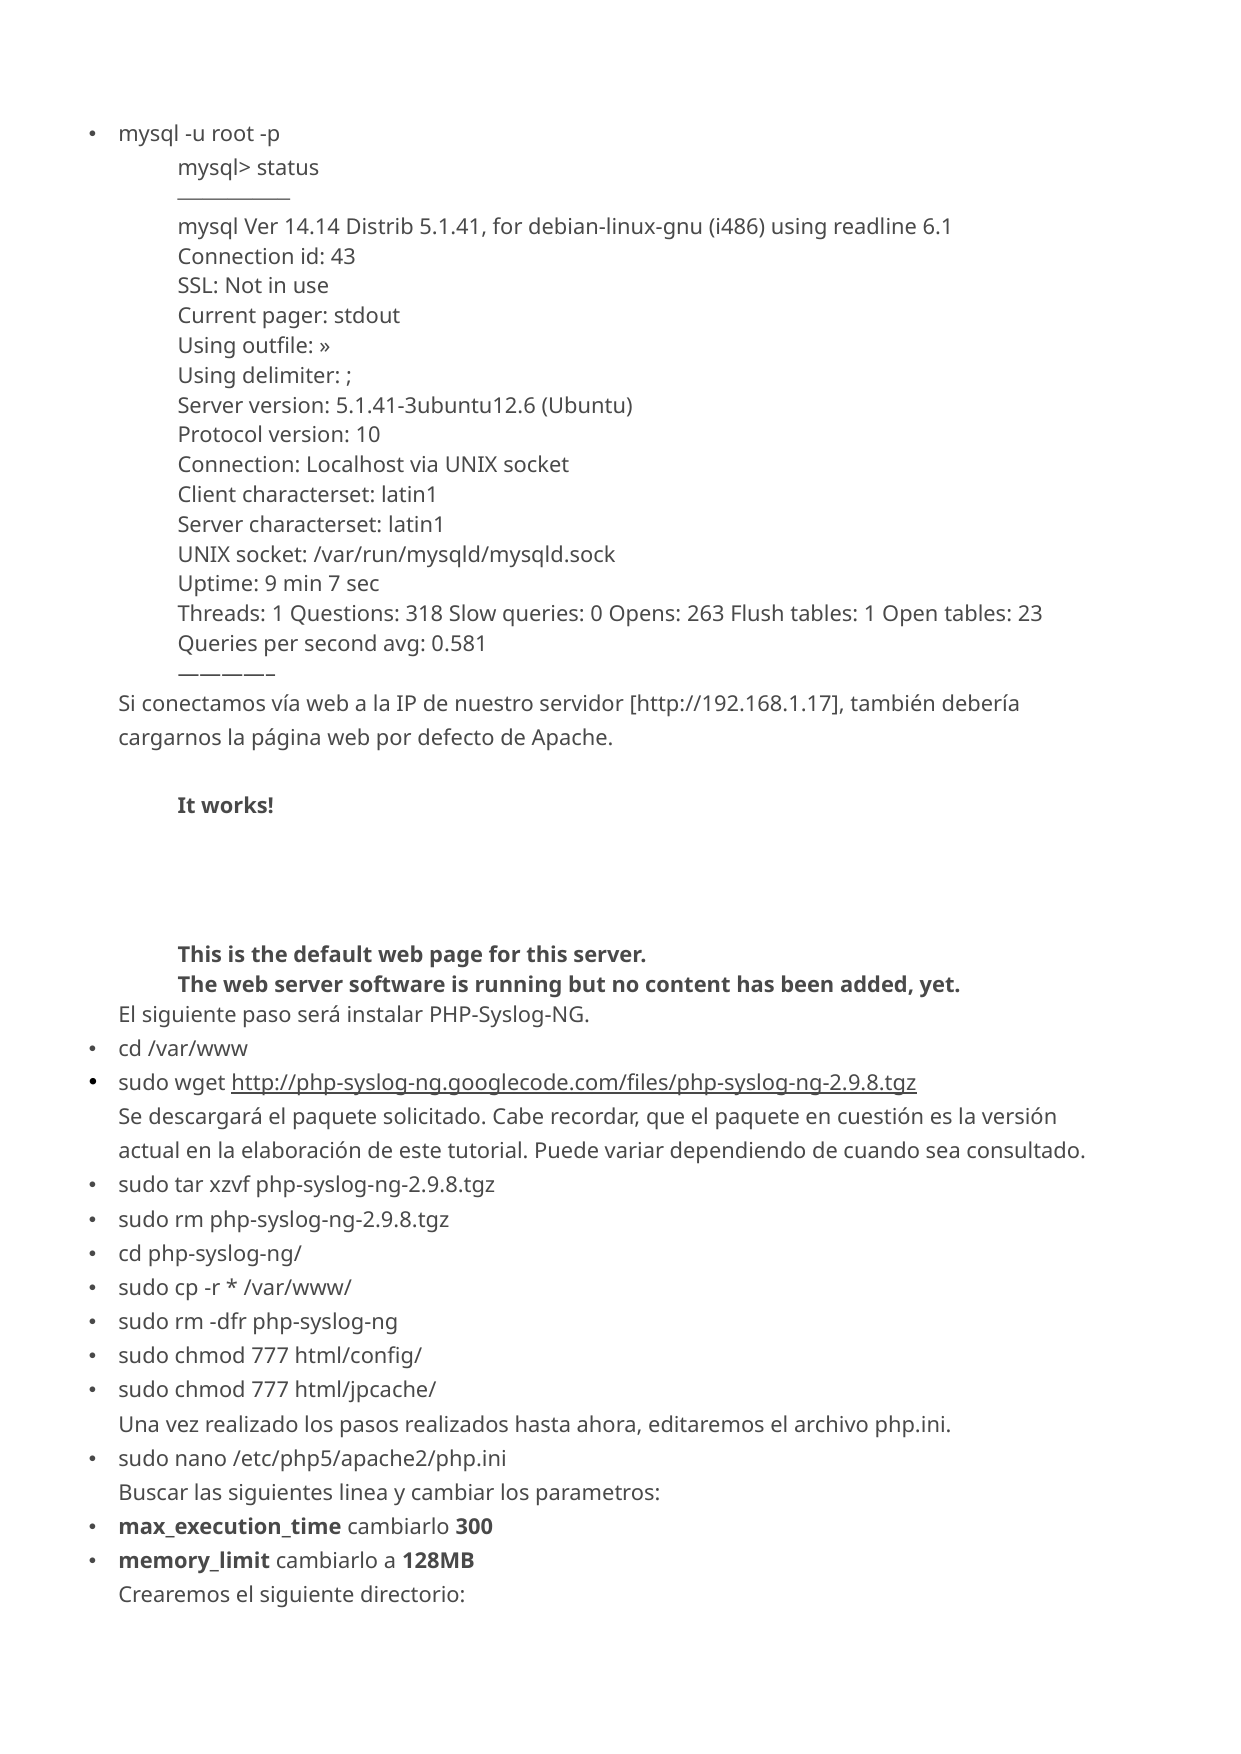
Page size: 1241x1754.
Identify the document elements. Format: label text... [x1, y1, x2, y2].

list sudo nano /etc/php5/apache2/php.ini [118, 1443, 1122, 1472]
list sudo wget http://php-syslog-ng.googlecode.com/files/php-syslog-ng-2.9.8.tgz [118, 1067, 1122, 1097]
text Se descargará el paquete solicitado. Cabe recordar, que el paquete en cuestión es la versión actual en la elaboración de este tutorial. Puede variar dependiendo de cuando sea consultado. [118, 1101, 1122, 1165]
list cd php-syslog-ng/ [118, 1238, 1122, 1267]
list memory_limit cambiarlo a 128MB [118, 1545, 1122, 1575]
list cd /var/www [118, 1033, 1122, 1062]
list mysql -u root -p [118, 118, 1122, 148]
list sudo rm -dfr php-syslog-ng [118, 1306, 1122, 1336]
text ————– mysql Ver 14.14 Distrib 5.1.41, for debian-linux-gnu (i486) using readline 6.1 Connection id: 43 SSL: Not in use Current pager: stdout Using outfile: » Using delimiter: ; Server version: 5.1.41-3ubuntu12.6 (Ubuntu) Protocol version: 10 Connection: Localhost via UNIX socket Client characterset: latin1 Server characterset: latin1 UNIX socket: /var/run/mysqld/mysqld.sock Uptime: 9 min 7 sec Threads: 1 Questions: 318 Slow queries: 0 Opens: 263 Flush tables: 1 Open tables: 23 Queries per second avg: 0.581 ————– [177, 182, 1063, 687]
text It works! This is the default web page for this server. The web server software is running but no content has been added, yet. [177, 790, 1063, 998]
list sudo chmod 777 html/config/ [118, 1340, 1122, 1370]
text Una vez realizado los pasos realizados hasta ahora, editaremos el archivo php.ini. [118, 1408, 1122, 1438]
text Crearemos el siguiente directorio: [118, 1579, 1122, 1609]
list sudo cp -r * /var/www/ [118, 1272, 1122, 1302]
list sudo rm php-syslog-ng-2.9.8.tgz [118, 1203, 1122, 1233]
text Si conectamos vía web a la IP de nuestro servidor [http://192.168.1.17], también debería cargarnos la página web por defecto de Apache. [118, 687, 1122, 786]
list max_execution_time cambiarlo 300 [118, 1511, 1122, 1541]
list sudo tar xzvf php-syslog-ng-2.9.8.tgz [118, 1169, 1122, 1199]
list sudo chmod 777 html/jpcache/ [118, 1374, 1122, 1404]
text Buscar las siguientes linea y cambiar los parametros: [118, 1477, 1122, 1507]
text mysql> status [177, 152, 1063, 182]
text El siguiente paso será instalar PHP-Syslog-NG. [118, 998, 1122, 1028]
